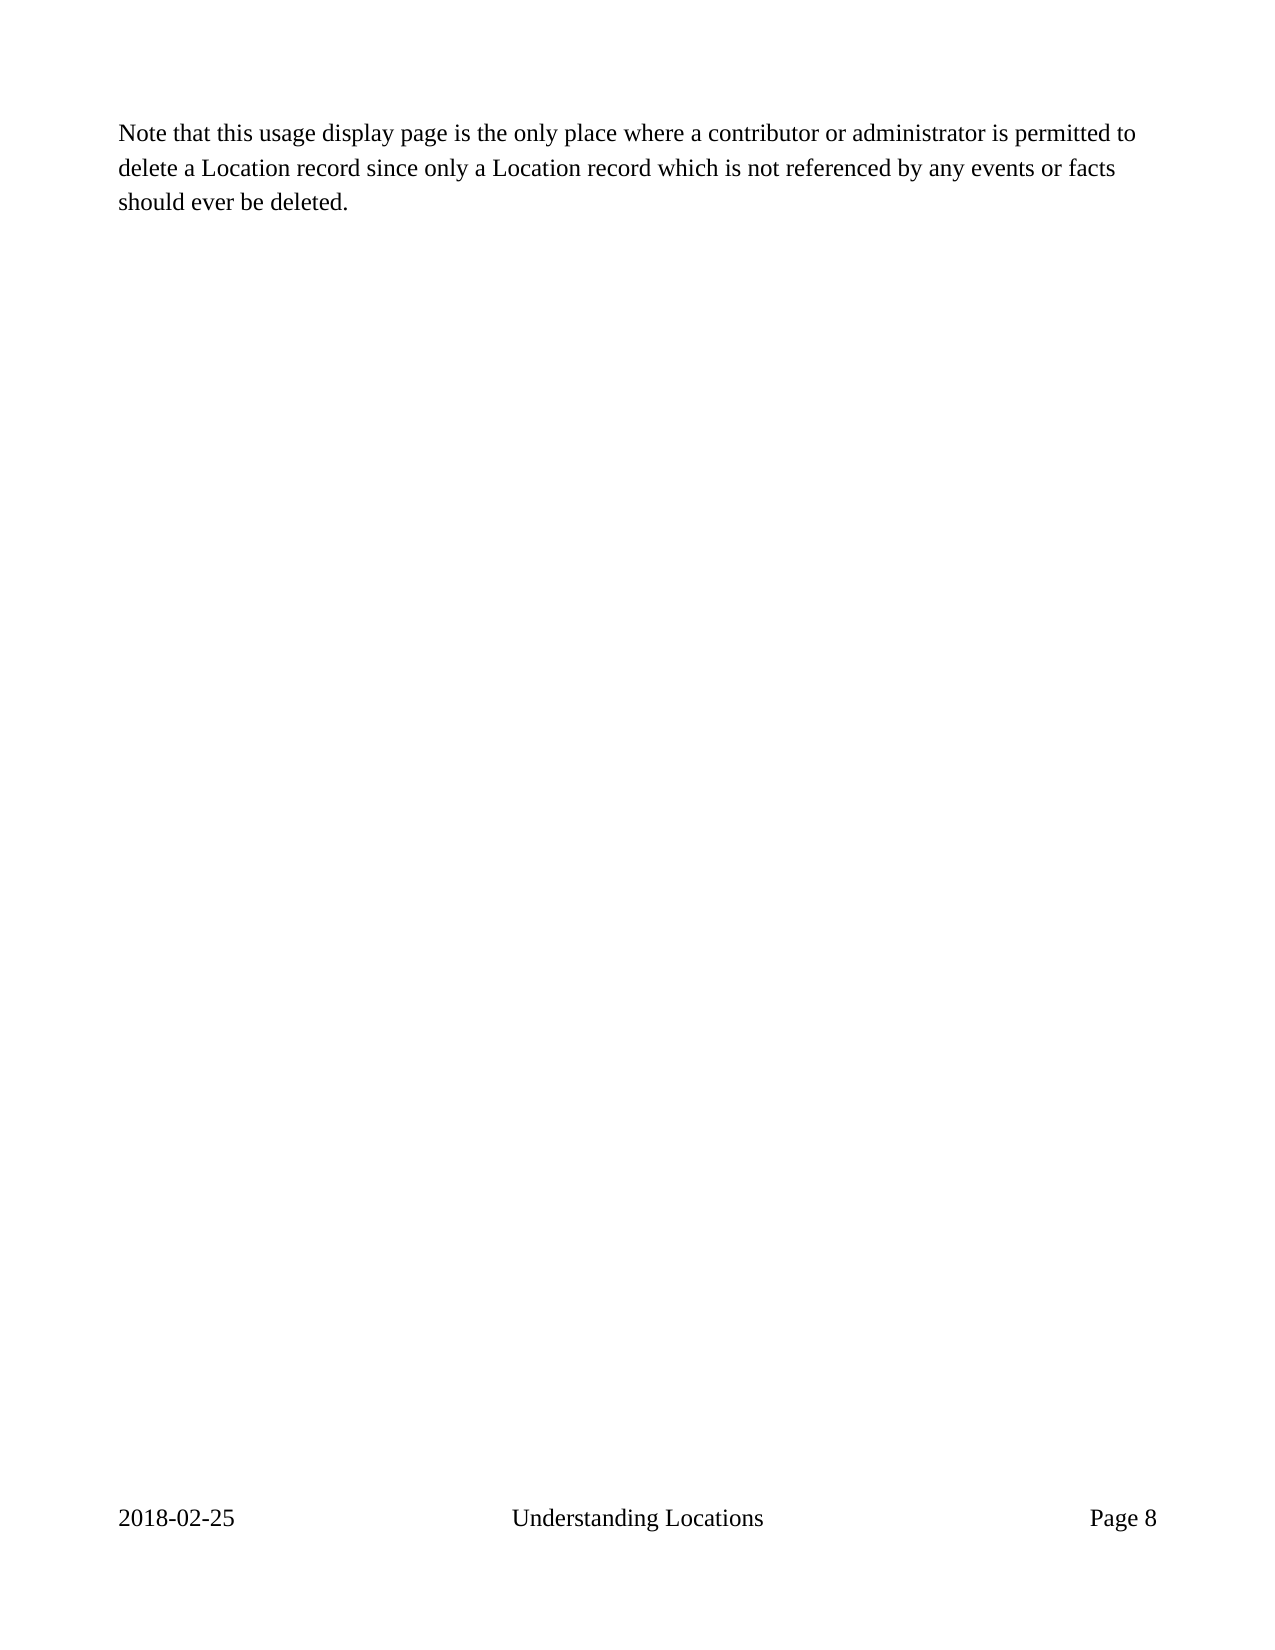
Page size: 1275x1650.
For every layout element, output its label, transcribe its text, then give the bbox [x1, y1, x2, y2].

text Note that this usage display page is the only place where a contributor or administrator is permitted to delete a Location record since only a Location record which is not referenced by any events or facts should ever be deleted. [118, 118, 1157, 216]
